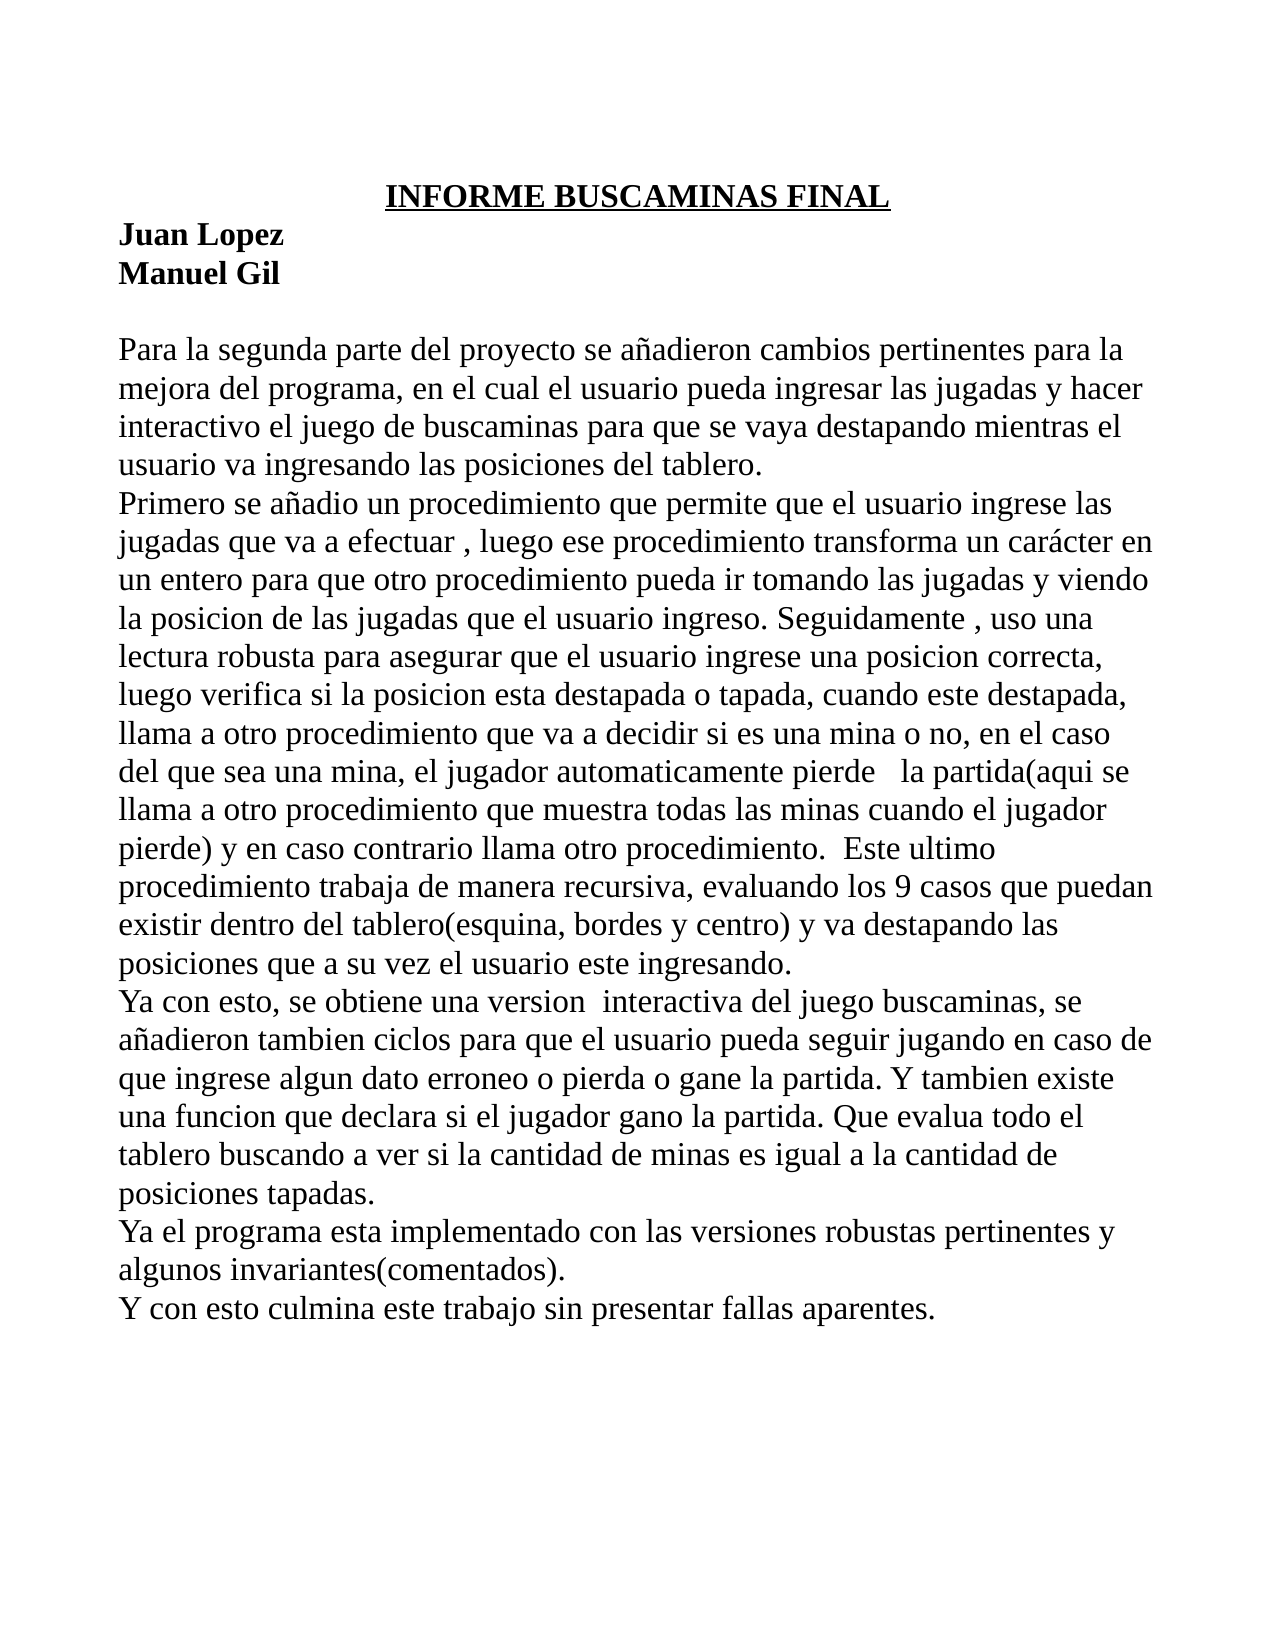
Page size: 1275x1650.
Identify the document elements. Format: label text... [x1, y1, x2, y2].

text INFORME BUSCAMINAS FINAL [118, 176, 1157, 215]
text Primero se añadio un procedimiento que permite que el usuario ingrese las jugadas que va a efectuar , luego ese procedimiento transforma un carácter en un entero para que otro procedimiento pueda ir tomando las jugadas y viendo la posicion de las jugadas que el usuario ingreso. Seguidamente , uso una lectura robusta para asegurar que el usuario ingrese una posicion correcta, luego verifica si la posicion esta destapada o tapada, cuando este destapada, llama a otro procedimiento que va a decidir si es una mina o no, en el caso del que sea una mina, el jugador automaticamente pierde la partida(aqui se llama a otro procedimiento que muestra todas las minas cuando el jugador pierde) y en caso contrario llama otro procedimiento. Este ultimo procedimiento trabaja de manera recursiva, evaluando los 9 casos que puedan existir dentro del tablero(esquina, bordes y centro) y va destapando las posiciones que a su vez el usuario este ingresando. [118, 483, 1157, 981]
text Ya con esto, se obtiene una version interactiva del juego buscaminas, se añadieron tambien ciclos para que el usuario pueda seguir jugando en caso de que ingrese algun dato erroneo o pierda o gane la partida. Y tambien existe una funcion que declara si el jugador gano la partida. Que evalua todo el tablero buscando a ver si la cantidad de minas es igual a la cantidad de posiciones tapadas. [118, 981, 1157, 1211]
text Para la segunda parte del proyecto se añadieron cambios pertinentes para la mejora del programa, en el cual el usuario pueda ingresar las jugadas y hacer interactivo el juego de buscaminas para que se vaya destapando mientras el usuario va ingresando las posiciones del tablero. [118, 330, 1157, 483]
text Y con esto culmina este trabajo sin presentar fallas aparentes. [118, 1288, 1157, 1326]
text Manuel Gil [118, 253, 1157, 291]
text Ya el programa esta implementado con las versiones robustas pertinentes y algunos invariantes(comentados). [118, 1211, 1157, 1288]
text Juan Lopez [118, 215, 1157, 253]
